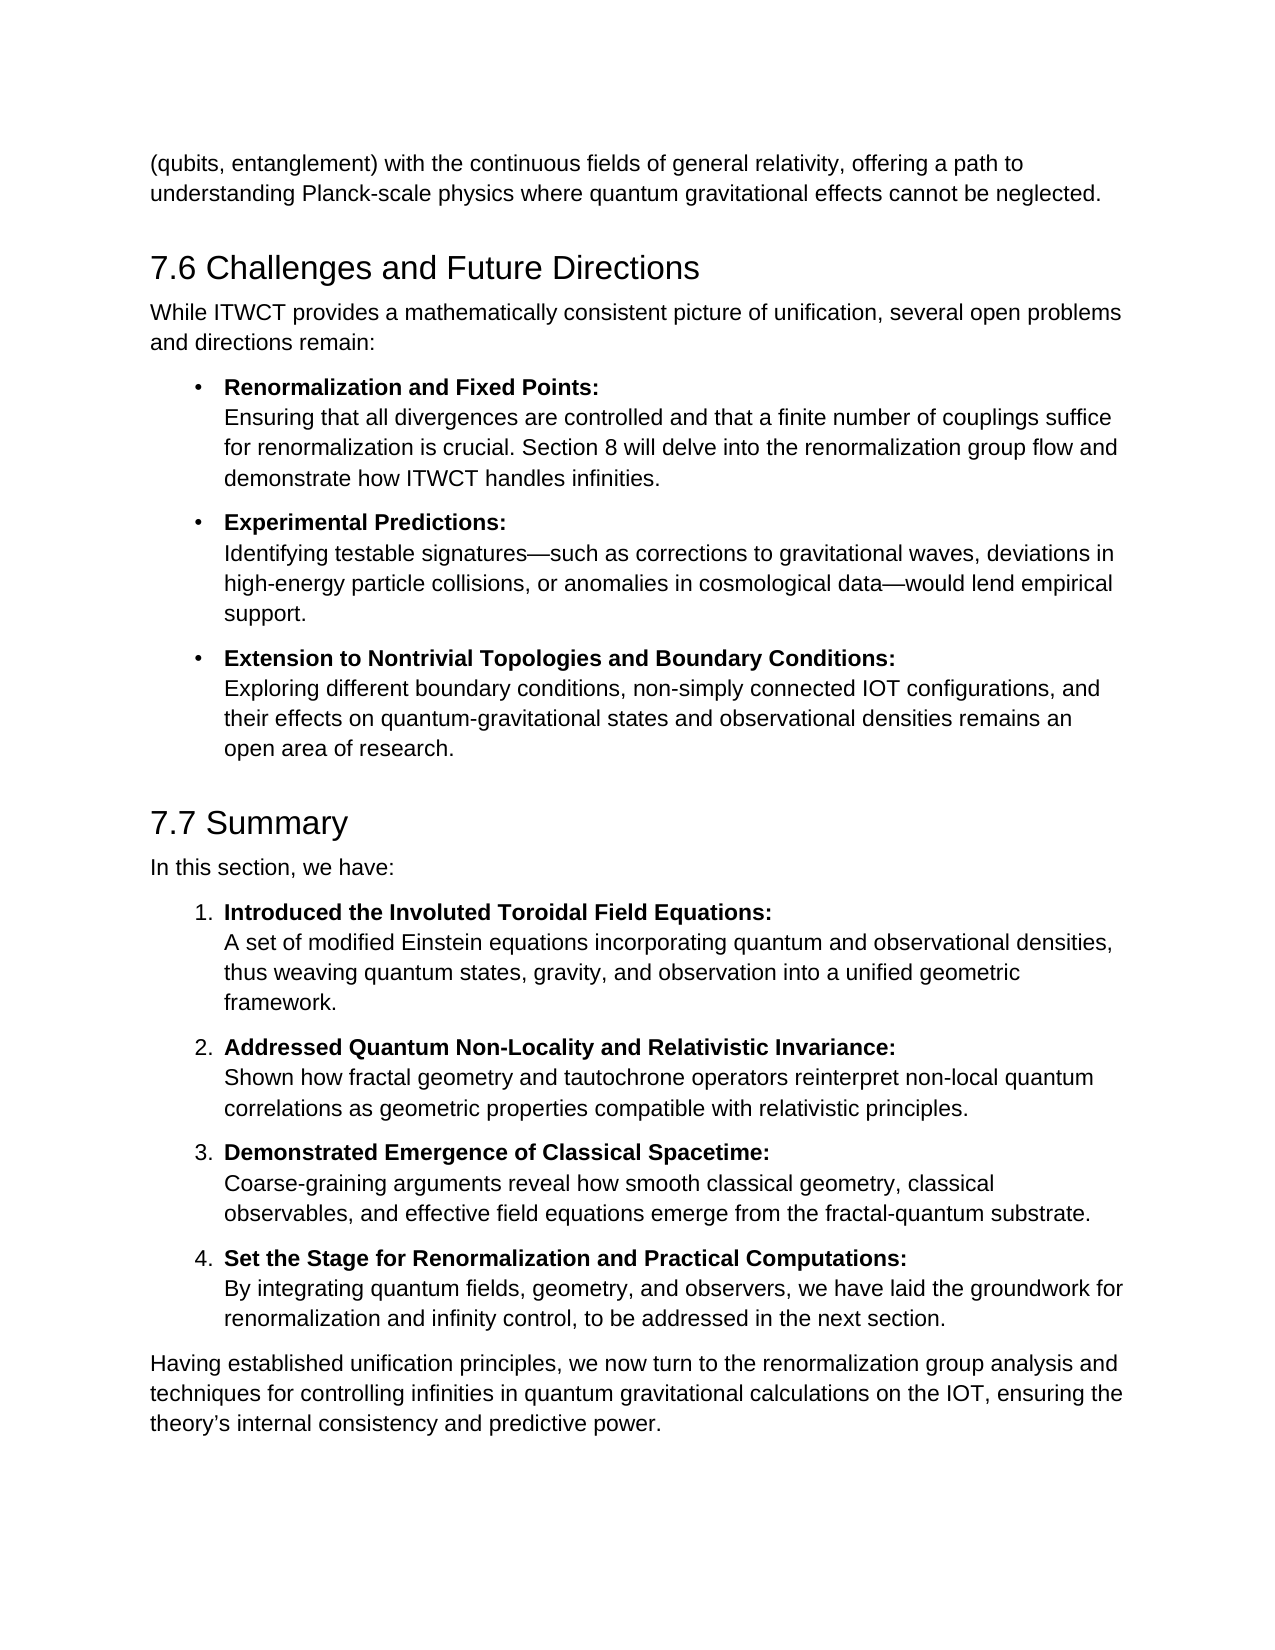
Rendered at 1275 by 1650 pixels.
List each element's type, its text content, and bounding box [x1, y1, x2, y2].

subtitle 7.6 Challenges and Future Directions [150, 248, 1125, 286]
text Having established unification principles, we now turn to the renormalization group analysis and techniques for controlling infinities in quantum gravitational calculations on the IOT, ensuring the theory’s internal consistency and predictive power. [150, 1350, 1125, 1437]
list Experimental Predictions: Identifying testable signatures—such as corrections to gravitational waves, deviations in high-energy particle collisions, or anomalies in cosmological data—would lend empirical support. [194, 509, 1125, 626]
list Renormalization and Fixed Points: Ensuring that all divergences are controlled and that a finite number of couplings suffice for renormalization is crucial. Section 8 will delve into the renormalization group flow and demonstrate how ITWCT handles infinities. [194, 374, 1125, 491]
list Demonstrated Emergence of Classical Spacetime: Coarse-graining arguments reveal how smooth classical geometry, classical observables, and effective field equations emerge from the fractal-quantum substrate. [194, 1139, 1125, 1226]
text While ITWCT provides a mathematically consistent picture of unification, several open problems and directions remain: [150, 299, 1125, 355]
list Addressed Quantum Non-Locality and Relativistic Invariance: Shown how fractal geometry and tautochrone operators reinterpret non-local quantum correlations as geometric properties compatible with relativistic principles. [194, 1034, 1125, 1121]
subtitle 7.7 Summary [150, 803, 1125, 841]
text (qubits, entanglement) with the continuous fields of general relativity, offering a path to understanding Planck-scale physics where quantum gravitational effects cannot be neglected. [150, 150, 1125, 207]
text In this section, we have: [150, 854, 1125, 880]
list Extension to Nontrivial Topologies and Boundary Conditions: Exploring different boundary conditions, non-simply connected IOT configurations, and their effects on quantum-gravitational states and observational densities remains an open area of research. [194, 645, 1125, 762]
list Introduced the Involuted Toroidal Field Equations: A set of modified Einstein equations incorporating quantum and observational densities, thus weaving quantum states, gravity, and observation into a unified geometric framework. [194, 899, 1125, 1016]
list Set the Stage for Renormalization and Practical Computations: By integrating quantum fields, geometry, and observers, we have laid the groundwork for renormalization and infinity control, to be addressed in the next section. [194, 1244, 1125, 1331]
